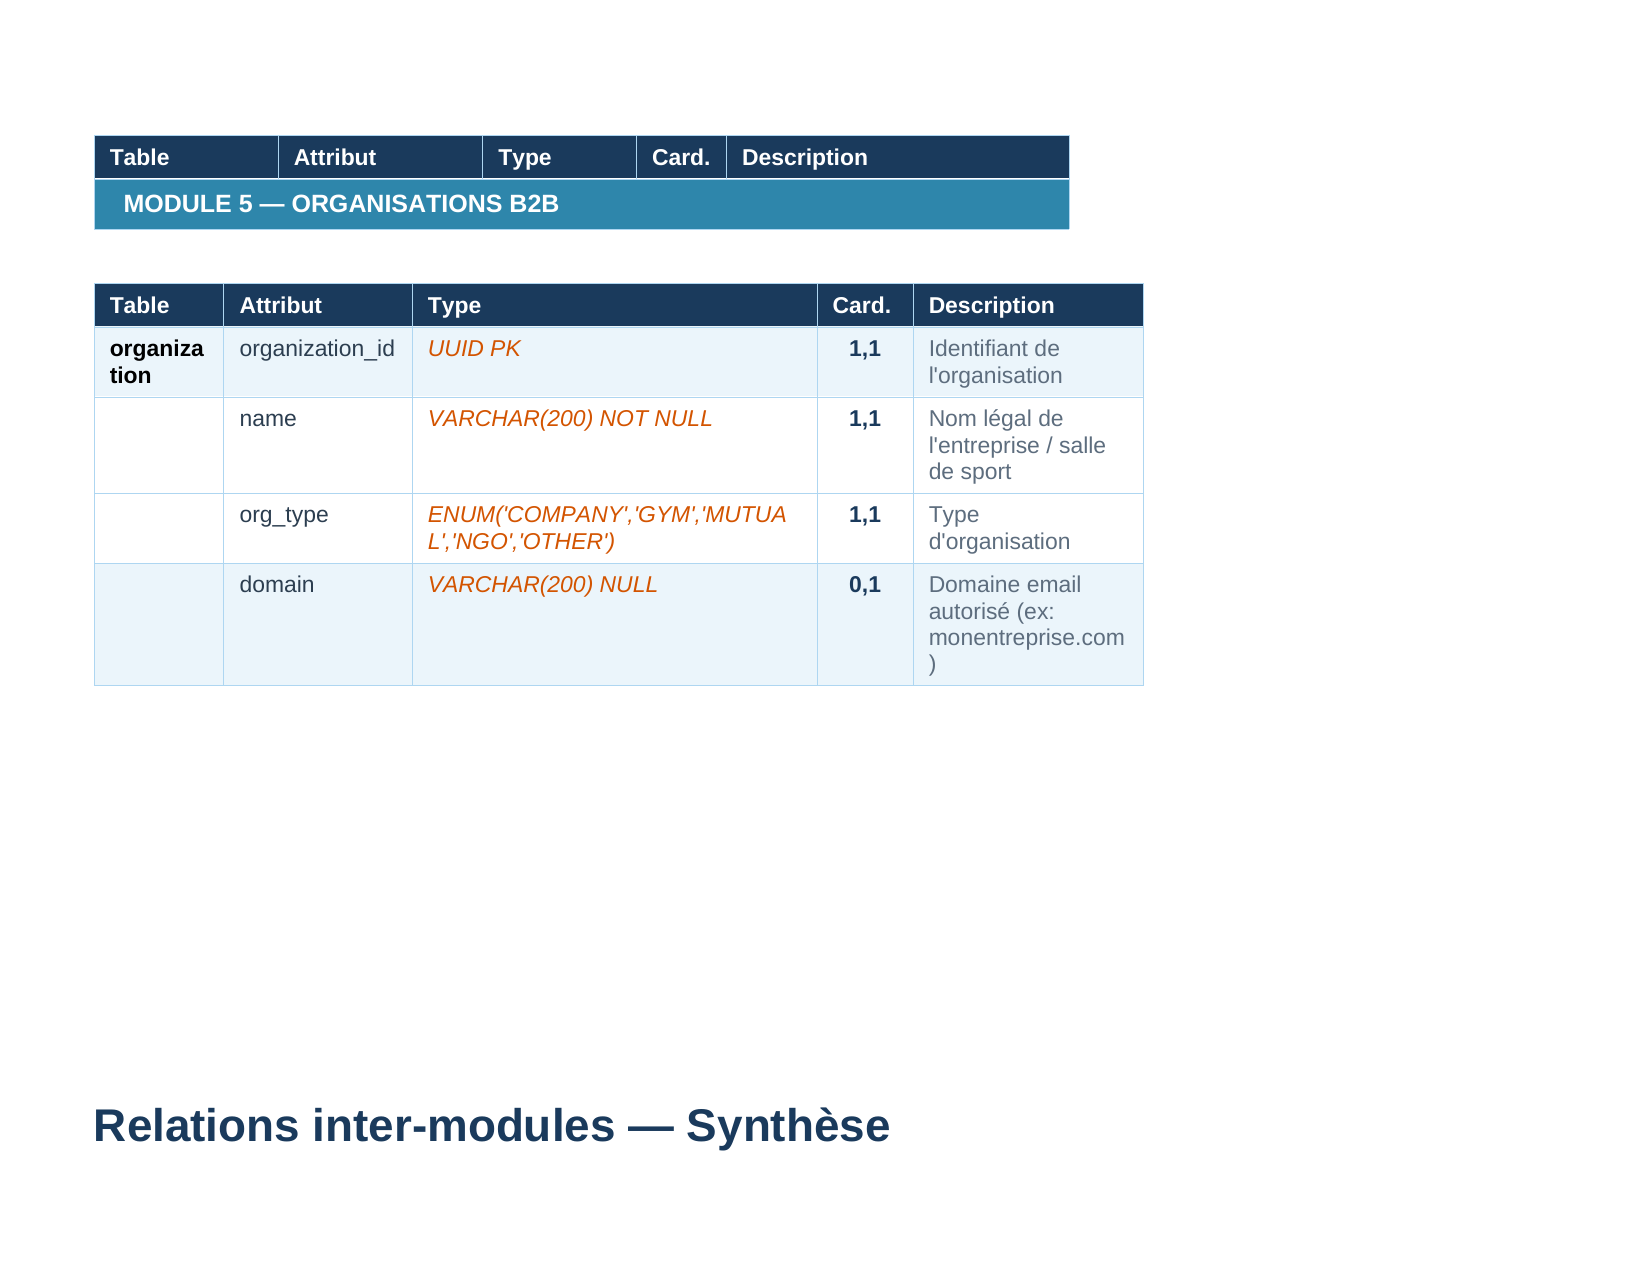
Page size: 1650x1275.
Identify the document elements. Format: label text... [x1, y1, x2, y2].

table_cell [95, 398, 223, 493]
table_cell organization_id [224, 328, 412, 396]
table_cell VARCHAR(200) NULL [413, 564, 817, 685]
table_cell VARCHAR(200) NOT NULL [413, 398, 817, 493]
table_cell Nom légal de l'entreprise / salle de sport [914, 398, 1143, 493]
table_header Type [483, 136, 636, 178]
table_cell name [224, 398, 412, 493]
table_cell [95, 564, 223, 685]
table_header Card. [637, 136, 726, 178]
table_cell 1,1 [818, 328, 913, 396]
table_header Description [727, 136, 1069, 178]
table_cell 0,1 [818, 564, 913, 685]
table_header Table [95, 136, 278, 178]
table_cell domain [224, 564, 412, 685]
table_cell Domaine email autorisé (ex: monentreprise.com) [914, 564, 1143, 685]
table_header Description [914, 284, 1143, 326]
table_cell 1,1 [818, 398, 913, 493]
table_cell [95, 494, 223, 562]
table_header Table [95, 284, 223, 326]
table_header Type [413, 284, 817, 326]
table_cell organization [95, 328, 223, 396]
table_header Card. [818, 284, 913, 326]
subtitle Relations inter-modules — Synthèse [94, 1098, 1556, 1151]
table_header Attribut [224, 284, 412, 326]
table_cell ENUM('COMPANY','GYM','MUTUAL','NGO','OTHER') [413, 494, 817, 562]
table_cell Type d'organisation [914, 494, 1143, 562]
table_cell 1,1 [818, 494, 913, 562]
table_cell UUID PK [413, 328, 817, 396]
table_cell Identifiant de l'organisation [914, 328, 1143, 396]
table_cell MODULE 5 — ORGANISATIONS B2B [95, 180, 1069, 229]
table_header Attribut [279, 136, 482, 178]
table_cell org_type [224, 494, 412, 562]
